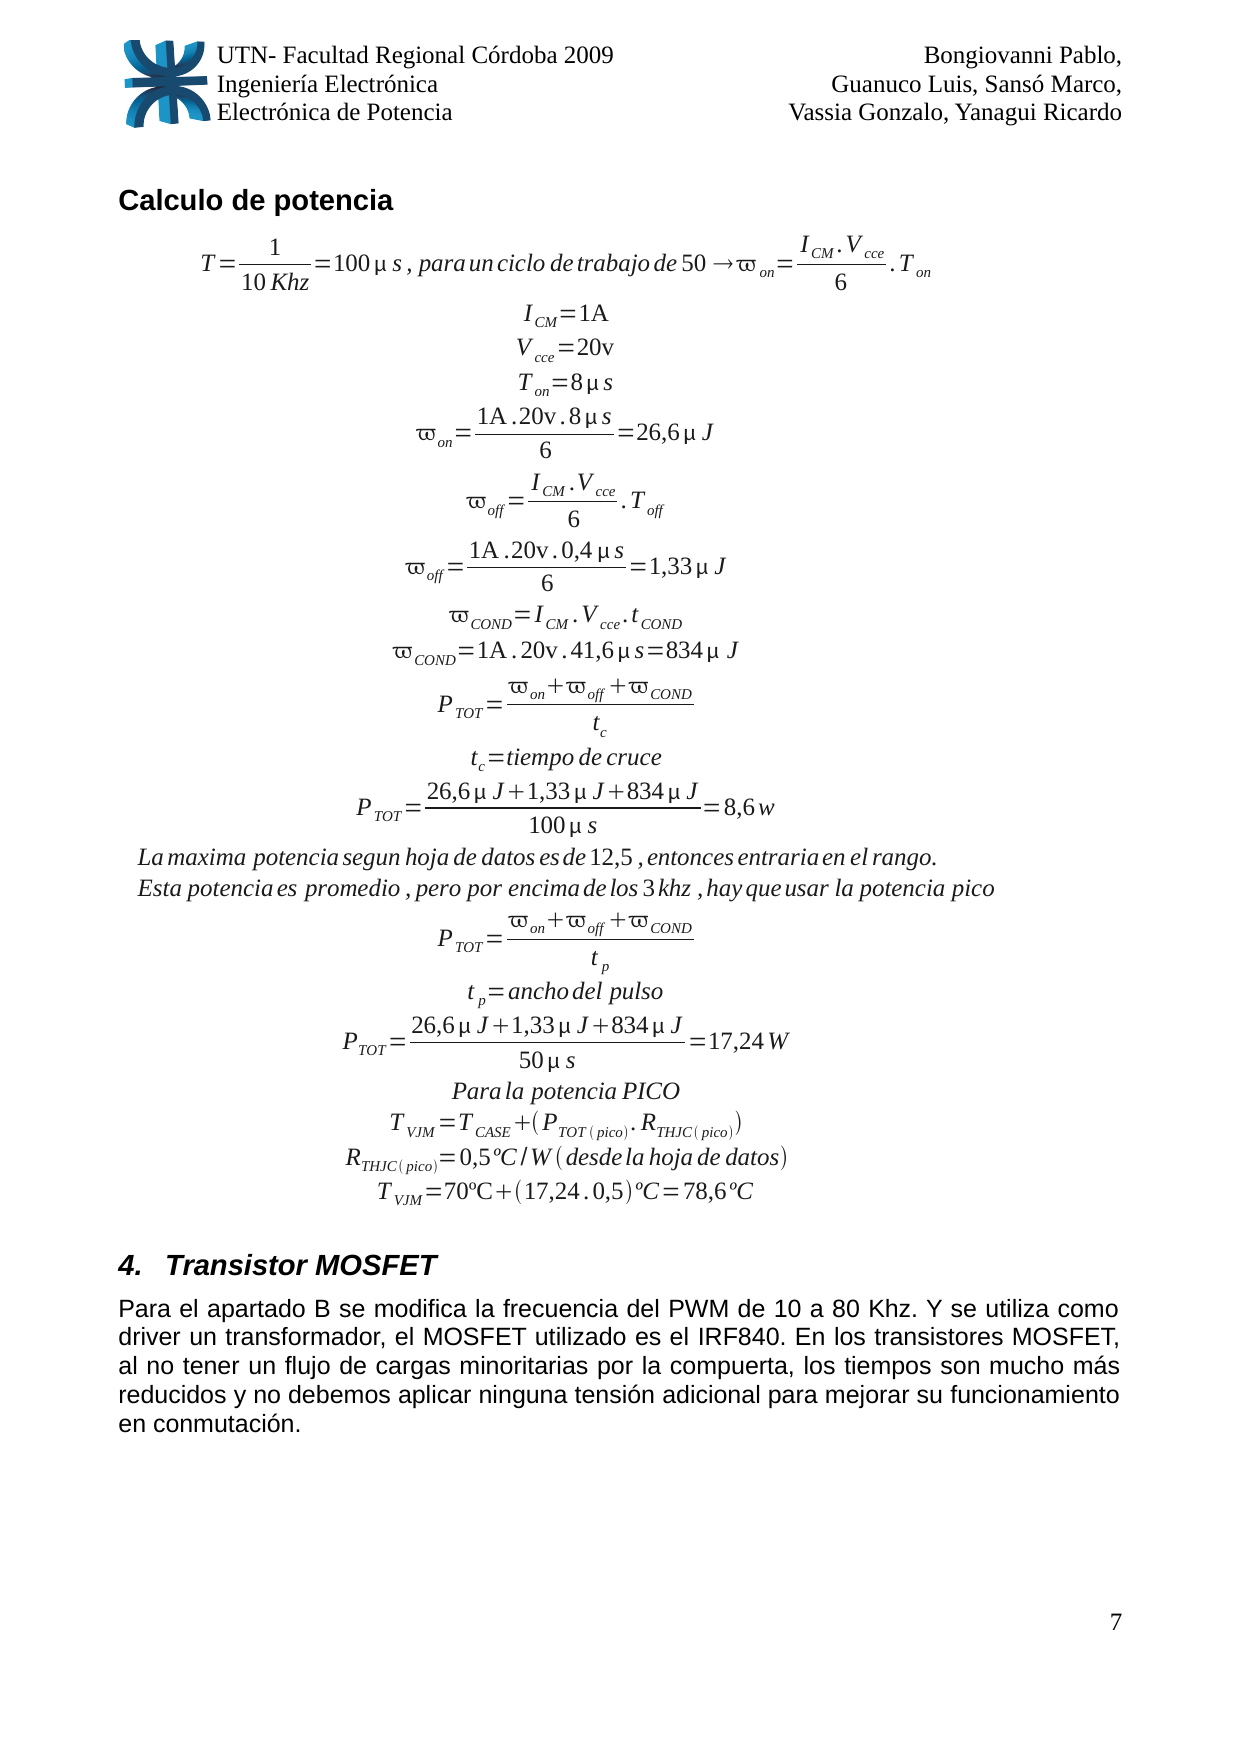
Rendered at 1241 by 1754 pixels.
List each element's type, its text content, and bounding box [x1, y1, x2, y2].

text Para el apartado B se modifica la frecuencia del PWM de 10 a 80 Khz. Y se utiliza como driver un transformador, el MOSFET utilizado es el IRF840. En los transistores MOSFET, al no tener un flujo de cargas minoritarias por la compuerta, los tiempos son mucho más reducidos y no debemos aplicar ninguna tensión adicional para mejorar su funcionamiento en conmutación. [118, 1293, 1122, 1437]
subtitle Calculo de potencia [118, 183, 1122, 217]
picture [123, 40, 211, 128]
subtitle Transistor MOSFET [118, 1247, 1122, 1281]
